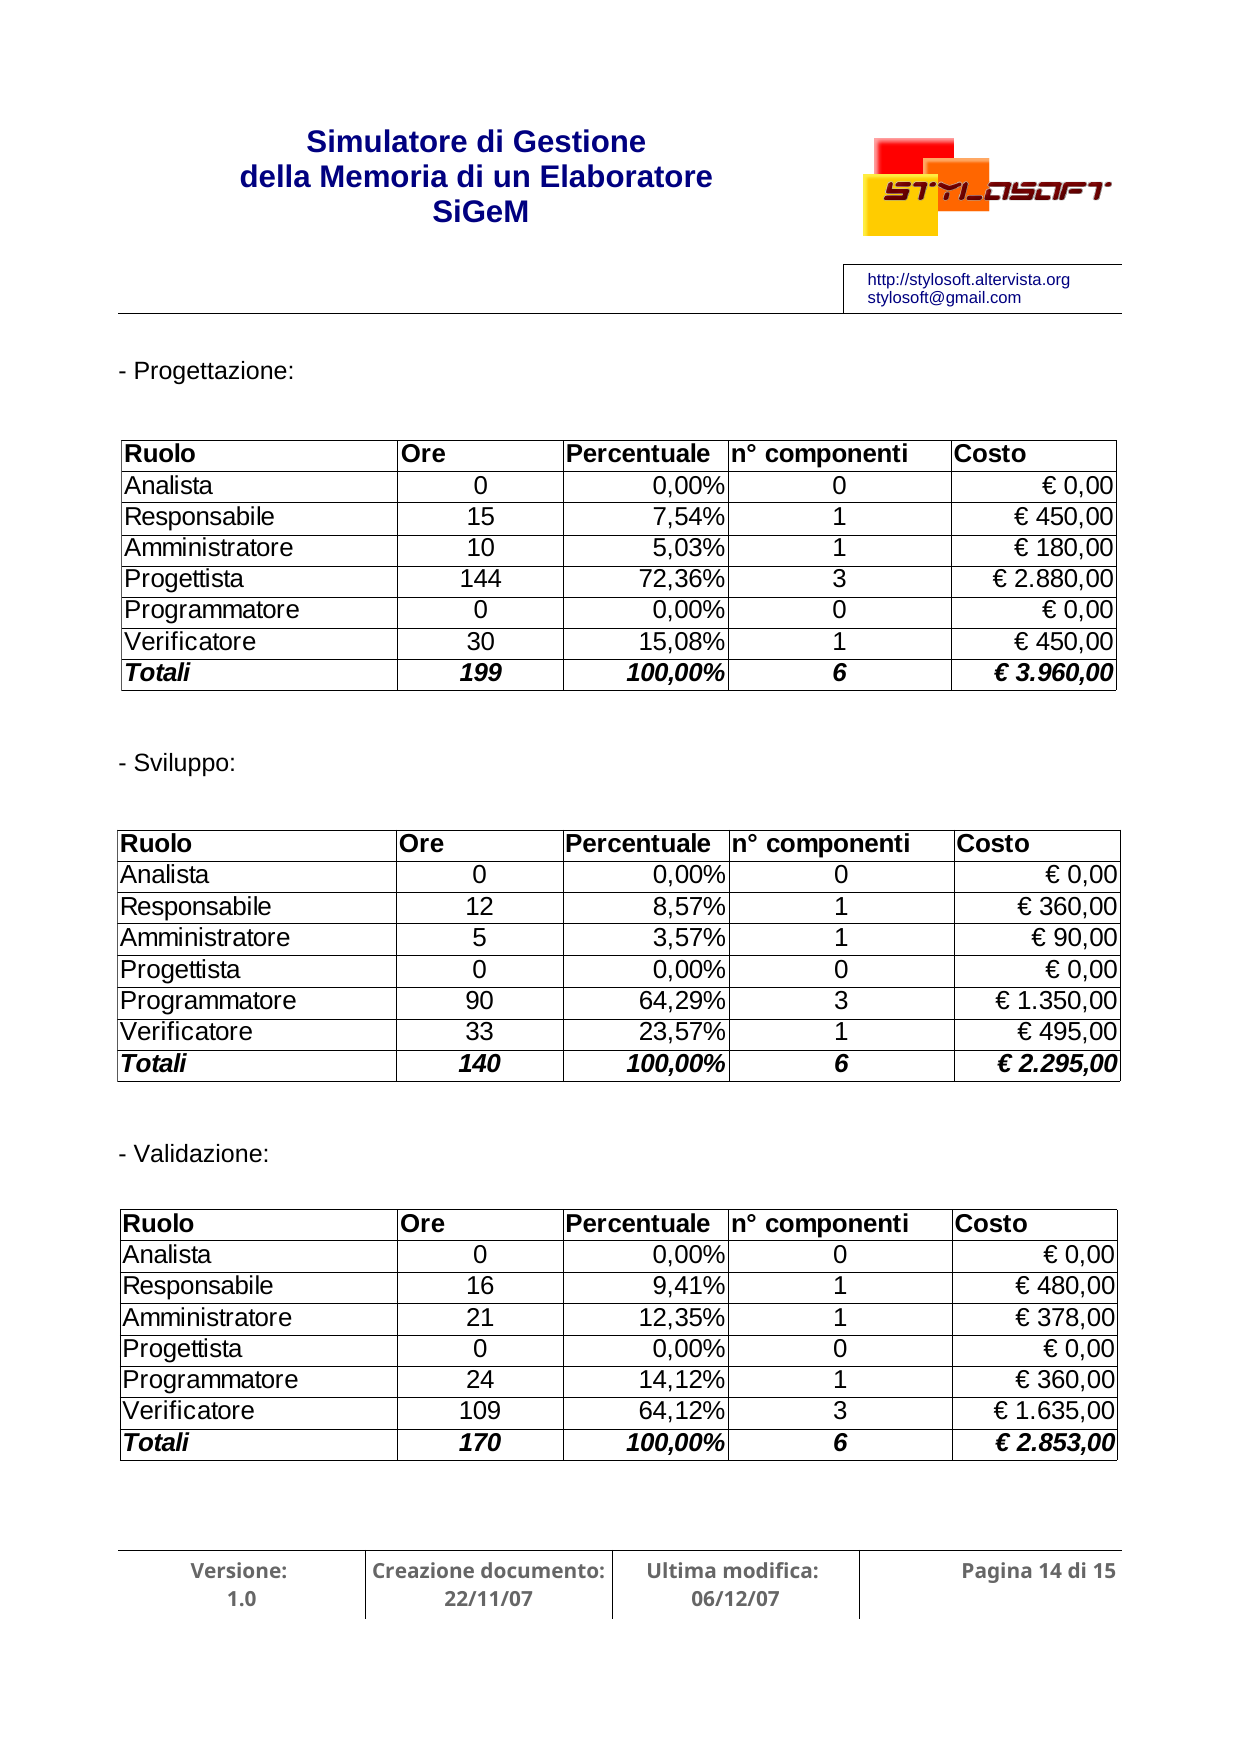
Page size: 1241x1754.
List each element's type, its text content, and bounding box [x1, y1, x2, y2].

text - Sviluppo: [118, 749, 1122, 1112]
text - Validazione: [118, 1140, 1122, 1196]
text - Progettazione: [118, 357, 1122, 412]
picture [848, 123, 1117, 247]
